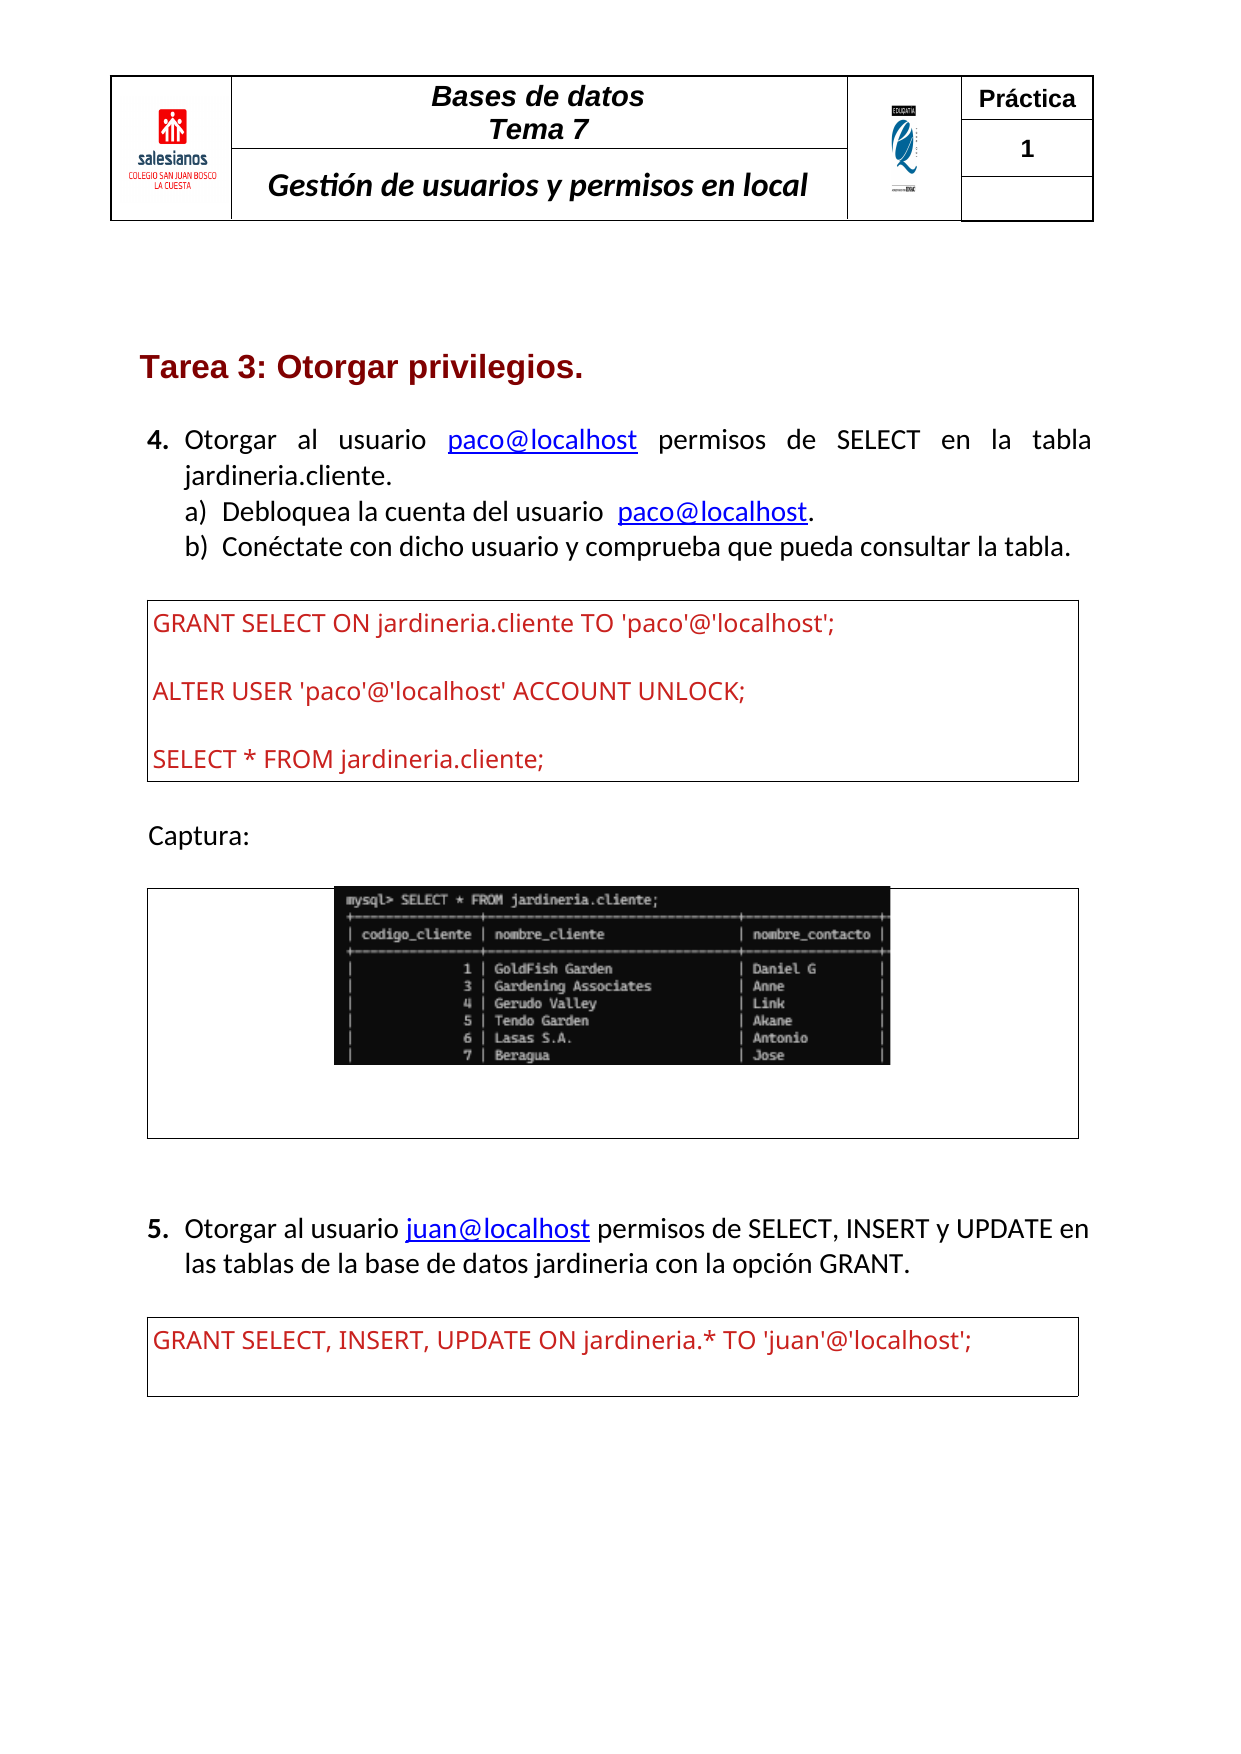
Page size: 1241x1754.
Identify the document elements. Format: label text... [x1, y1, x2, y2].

list Otorgar al usuario juan@localhost permisos de SELECT, INSERT y UPDATE en las tablas de la base de datos jardineria con la opción GRANT. [147, 1210, 1093, 1281]
list Conéctate con dicho usuario y comprueba que pueda consultar la tabla. [184, 528, 1093, 564]
subtitle Tarea 3: Otorgar privilegios. [139, 347, 1093, 385]
picture [334, 886, 891, 1065]
table_header GRANT SELECT, INSERT, UPDATE ON jardineria.* TO 'juan'@'localhost'; [148, 1318, 1078, 1396]
table_header GRANT SELECT ON jardineria.cliente TO 'paco'@'localhost'; ALTER USER 'paco'@'localhost' ACCOUNT UNLOCK; SELECT * FROM jardineria.cliente; [148, 601, 1078, 781]
text Captura: [148, 817, 1093, 853]
list Otorgar al usuario paco@localhost permisos de SELECT en la tabla jardineria.cliente. [147, 421, 1093, 493]
picture [119, 96, 229, 203]
picture [891, 105, 918, 192]
table_header [148, 889, 1078, 1138]
list Debloquea la cuenta del usuario paco@localhost. [184, 493, 1093, 528]
